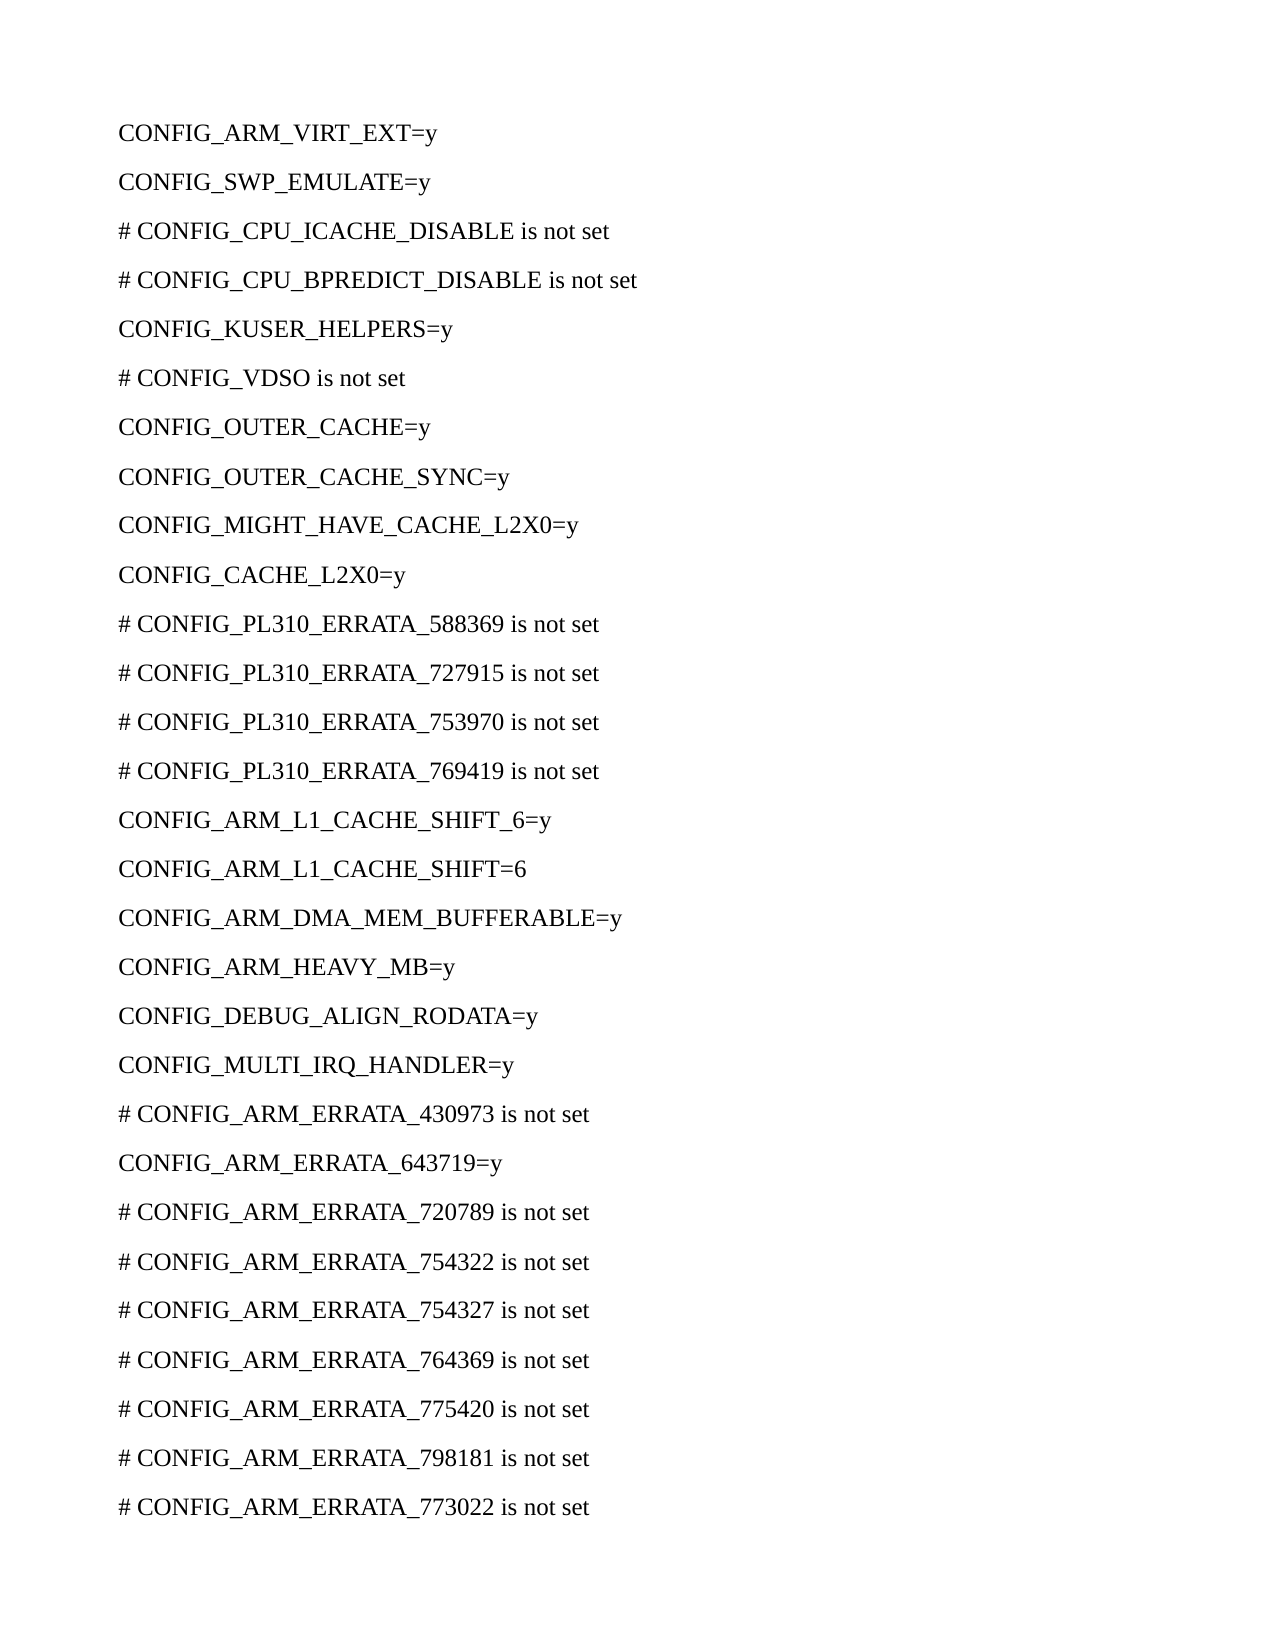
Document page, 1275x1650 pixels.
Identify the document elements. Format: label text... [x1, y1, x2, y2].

text # CONFIG_ARM_ERRATA_764369 is not set [118, 1345, 1157, 1373]
text CONFIG_KUSER_HELPERS=y [118, 314, 1157, 343]
text # CONFIG_ARM_ERRATA_754327 is not set [118, 1296, 1157, 1324]
text # CONFIG_VDSO is not set [118, 363, 1157, 392]
text CONFIG_SWP_EMULATE=y [118, 167, 1157, 196]
text CONFIG_CACHE_L2X0=y [118, 560, 1157, 588]
text # CONFIG_ARM_ERRATA_430973 is not set [118, 1099, 1157, 1128]
text # CONFIG_PL310_ERRATA_769419 is not set [118, 756, 1157, 785]
text CONFIG_ARM_HEAVY_MB=y [118, 952, 1157, 981]
text # CONFIG_PL310_ERRATA_588369 is not set [118, 609, 1157, 637]
text CONFIG_ARM_L1_CACHE_SHIFT_6=y [118, 805, 1157, 834]
text CONFIG_OUTER_CACHE=y [118, 412, 1157, 441]
text CONFIG_MULTI_IRQ_HANDLER=y [118, 1050, 1157, 1079]
text CONFIG_ARM_VIRT_EXT=y [118, 118, 1157, 147]
text # CONFIG_ARM_ERRATA_775420 is not set [118, 1394, 1157, 1422]
text # CONFIG_PL310_ERRATA_727915 is not set [118, 658, 1157, 687]
text # CONFIG_CPU_BPREDICT_DISABLE is not set [118, 265, 1157, 294]
text # CONFIG_CPU_ICACHE_DISABLE is not set [118, 216, 1157, 245]
text CONFIG_DEBUG_ALIGN_RODATA=y [118, 1001, 1157, 1030]
text CONFIG_ARM_DMA_MEM_BUFFERABLE=y [118, 903, 1157, 932]
text CONFIG_ARM_L1_CACHE_SHIFT=6 [118, 854, 1157, 883]
text # CONFIG_ARM_ERRATA_754322 is not set [118, 1247, 1157, 1275]
text # CONFIG_ARM_ERRATA_798181 is not set [118, 1443, 1157, 1472]
text CONFIG_ARM_ERRATA_643719=y [118, 1148, 1157, 1177]
text # CONFIG_PL310_ERRATA_753970 is not set [118, 707, 1157, 736]
text # CONFIG_ARM_ERRATA_773022 is not set [118, 1492, 1157, 1521]
text # CONFIG_ARM_ERRATA_720789 is not set [118, 1197, 1157, 1226]
text CONFIG_MIGHT_HAVE_CACHE_L2X0=y [118, 511, 1157, 539]
text CONFIG_OUTER_CACHE_SYNC=y [118, 462, 1157, 490]
